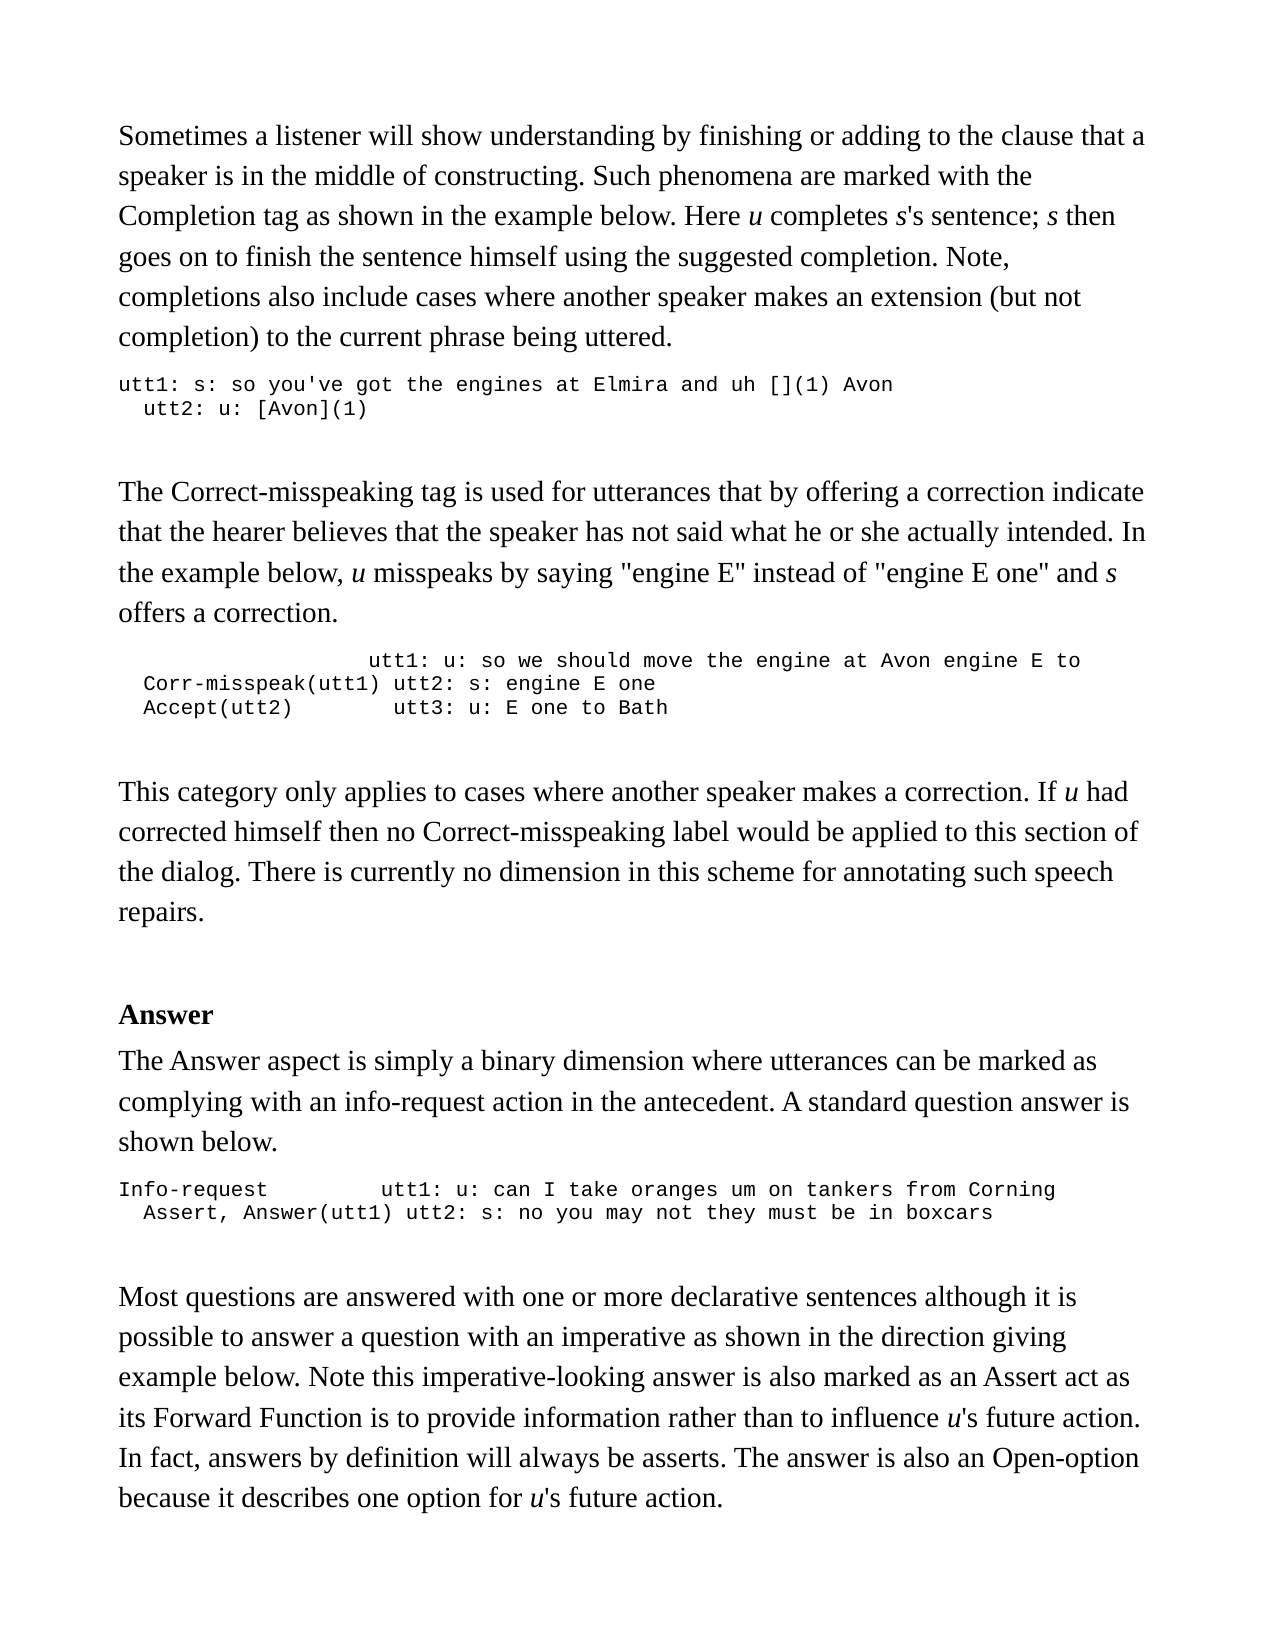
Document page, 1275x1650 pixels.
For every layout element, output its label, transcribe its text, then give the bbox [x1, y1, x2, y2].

text Sometimes a listener will show understanding by finishing or adding to the clause that a speaker is in the middle of constructing. Such phenomena are marked with the Completion tag as shown in the example below. Here u completes s's sentence; s then goes on to finish the sentence himself using the suggested completion. Note, completions also include cases where another speaker makes an extension (but not completion) to the current phrase being uttered. [118, 118, 1157, 353]
text utt1: s: so you've got the engines at Elmira and uh [](1) Avon [118, 374, 1157, 398]
text Info-request utt1: u: can I take oranges um on tankers from Corning [118, 1179, 1157, 1202]
text The Answer aspect is simply a binary dimension where utterances can be marked as complying with an info-request action in the antecedent. A standard question answer is shown below. [118, 1043, 1157, 1157]
text utt1: u: so we should move the engine at Avon engine E to [118, 650, 1157, 673]
text The Correct-misspeaking tag is used for utterances that by offering a correction indicate that the hearer believes that the speaker has not said what he or she actually intended. In the example below, u misspeaks by saying "engine E'' instead of "engine E one'' and s offers a correction. [118, 474, 1157, 628]
text Accept(utt2) utt3: u: E one to Bath [118, 697, 1157, 721]
text Assert, Answer(utt1) utt2: s: no you may not they must be in boxcars [118, 1202, 1157, 1226]
text utt2: u: [Avon](1) [118, 398, 1157, 421]
text This category only applies to cases where another speaker makes a correction. If u had corrected himself then no Correct-misspeaking label would be applied to this section of the dialog. There is currently no dimension in this scheme for annotating such speech repairs. [118, 774, 1157, 928]
text Corr-misspeak(utt1) utt2: s: engine E one [118, 673, 1157, 697]
subtitle Answer [118, 964, 1157, 1031]
text Most questions are answered with one or more declarative sentences although it is possible to answer a question with an imperative as shown in the direction giving example below. Note this imperative-looking answer is also marked as an Assert act as its Forward Function is to provide information rather than to influence u's future action. In fact, answers by definition will always be asserts. The answer is also an Open-option because it describes one option for u's future action. [118, 1279, 1157, 1514]
